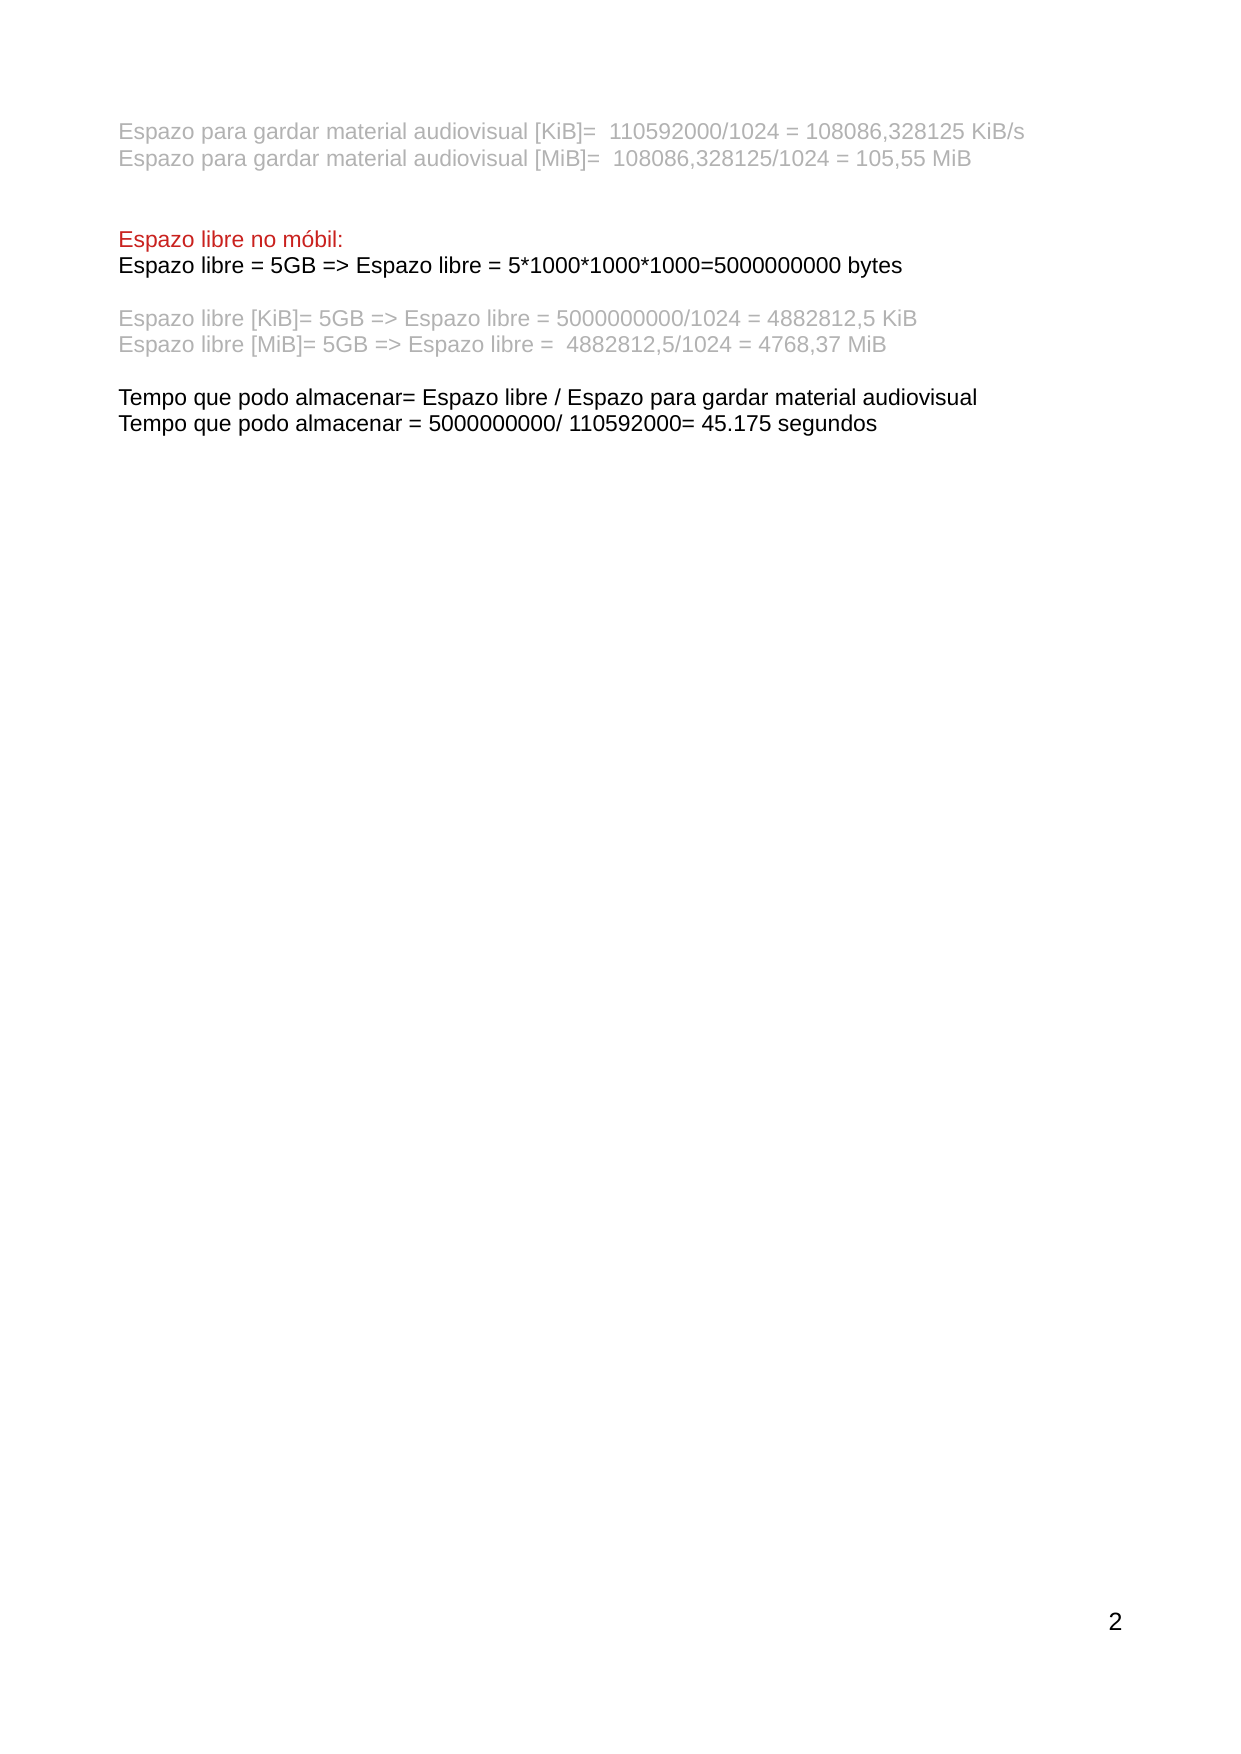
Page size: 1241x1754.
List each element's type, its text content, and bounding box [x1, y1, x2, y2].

text Espazo libre = 5GB => Espazo libre = 5*1000*1000*1000=5000000000 bytes [118, 252, 1122, 279]
text Espazo libre [KiB]= 5GB => Espazo libre = 5000000000/1024 = 4882812,5 KiB [118, 305, 1122, 331]
text Espazo para gardar material audiovisual [KiB]= 110592000/1024 = 108086,328125 KiB/s [118, 118, 1122, 144]
text Espazo libre [MiB]= 5GB => Espazo libre = 4882812,5/1024 = 4768,37 MiB [118, 331, 1122, 358]
text Espazo para gardar material audiovisual [MiB]= 108086,328125/1024 = 105,55 MiB [118, 144, 1122, 171]
text Espazo libre no móbil: [118, 226, 1122, 252]
text Tempo que podo almacenar= Espazo libre / Espazo para gardar material audiovisual [118, 384, 1122, 410]
text Tempo que podo almacenar = 5000000000/ 110592000= 45.175 segundos [118, 410, 1122, 437]
